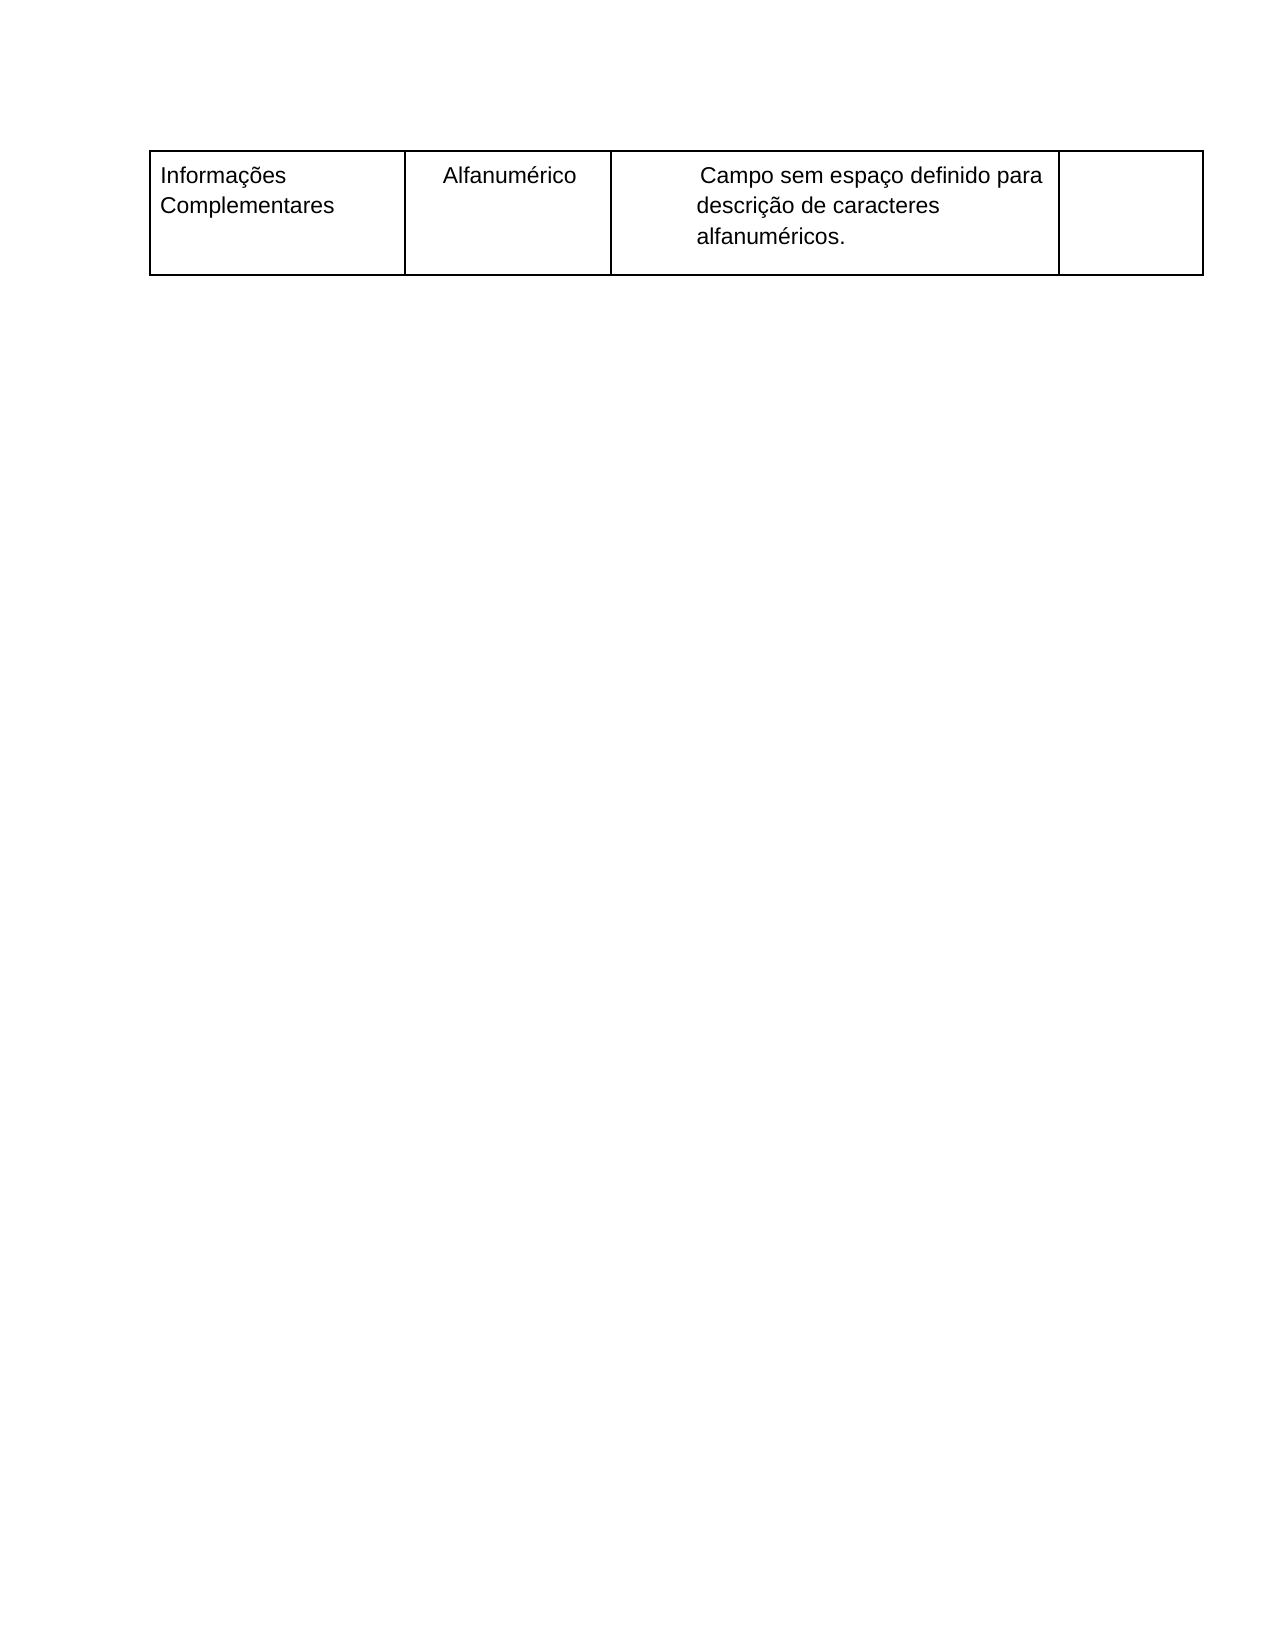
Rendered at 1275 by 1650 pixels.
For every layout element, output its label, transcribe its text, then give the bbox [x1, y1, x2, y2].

table_cell [1060, 152, 1202, 274]
table_cell Alfanumérico [406, 152, 610, 274]
table_cell Informações Complementares [151, 152, 404, 274]
table_cell Campo sem espaço definido para descrição de caracteres alfanuméricos. [612, 152, 1058, 274]
